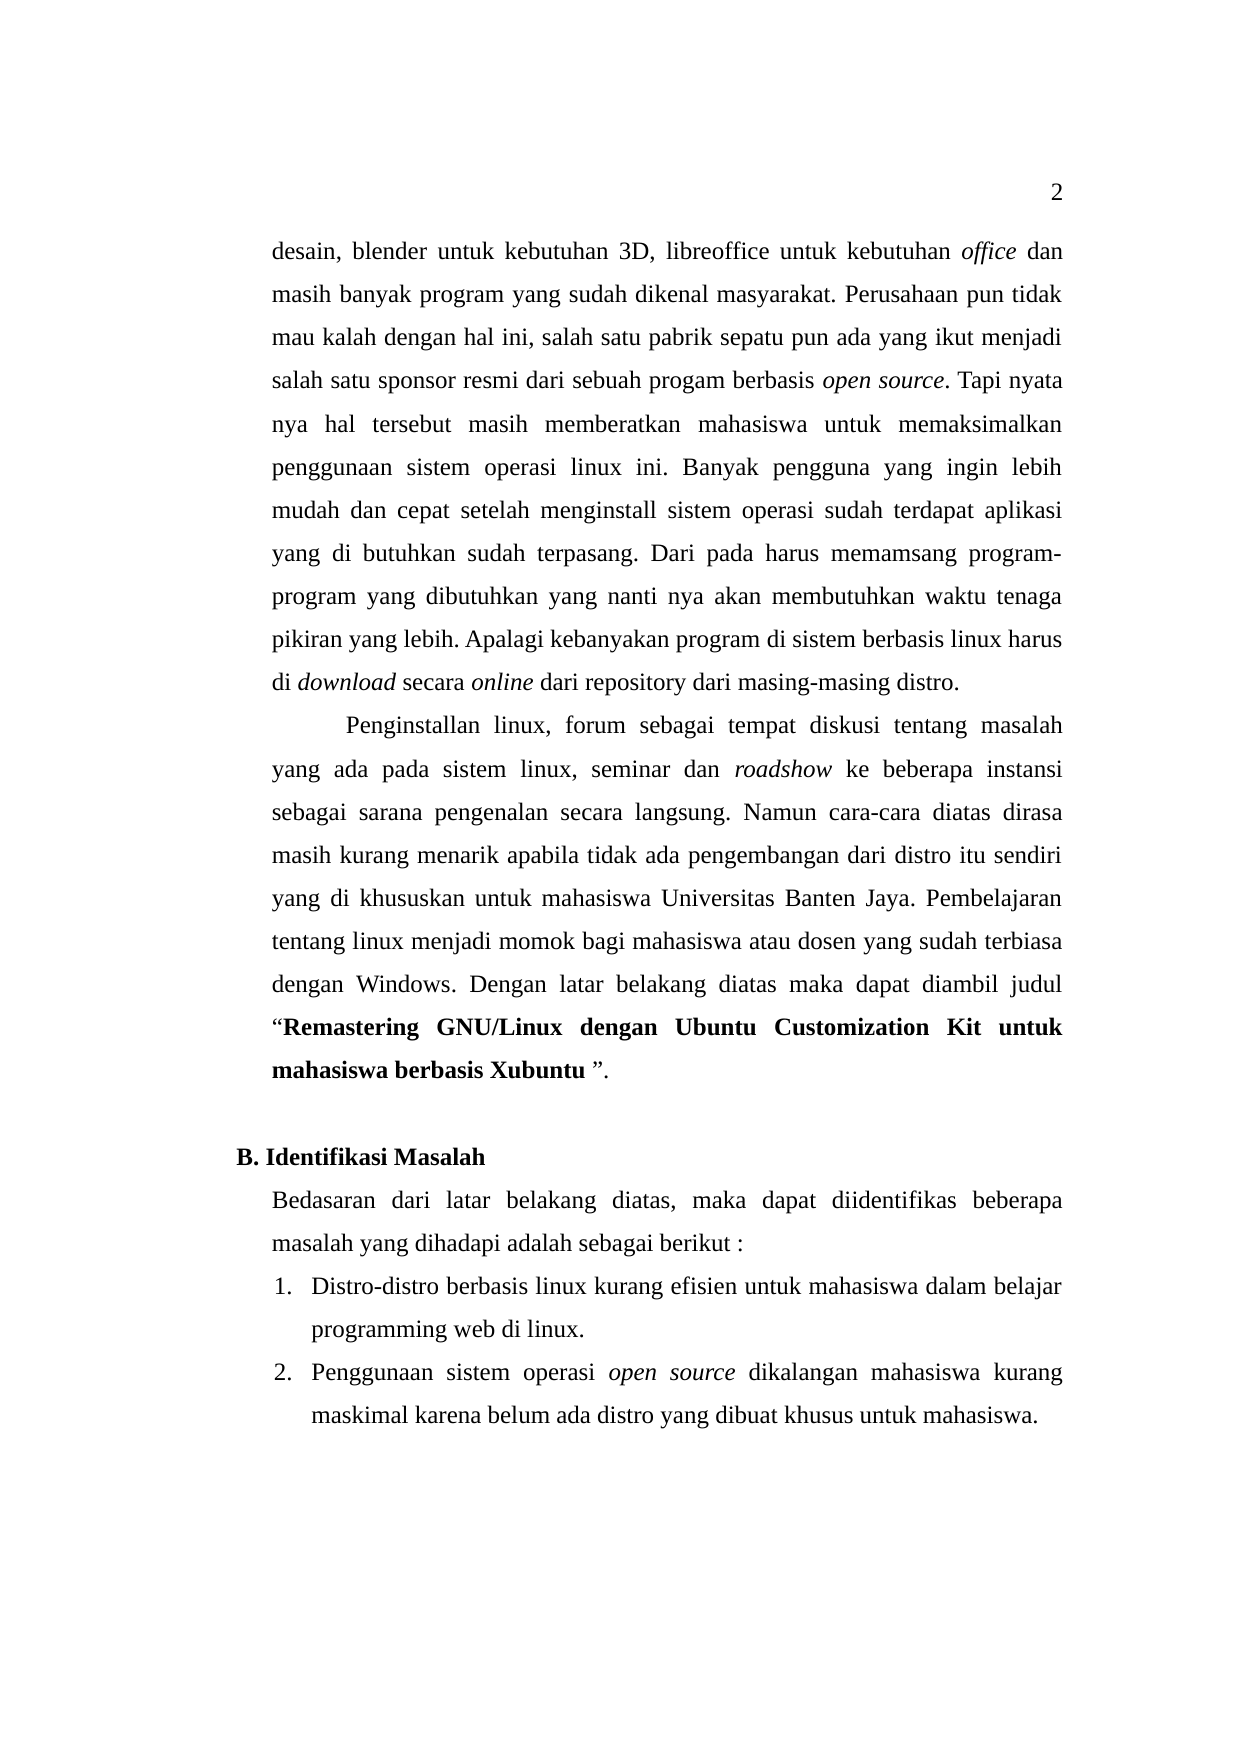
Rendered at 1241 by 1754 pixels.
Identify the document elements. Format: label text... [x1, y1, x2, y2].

list Penggunaan sistem operasi open source dikalangan mahasiswa kurang maskimal karena belum ada distro yang dibuat khusus untuk mahasiswa. [274, 1357, 1063, 1429]
list Distro-distro berbasis linux kurang efisien untuk mahasiswa dalam belajar programming web di linux. [274, 1271, 1063, 1343]
text desain, blender untuk kebutuhan 3D, libreoffice untuk kebutuhan office dan masih banyak program yang sudah dikenal masyarakat. Perusahaan pun tidak mau kalah dengan hal ini, salah satu pabrik sepatu pun ada yang ikut menjadi salah satu sponsor resmi dari sebuah progam berbasis open source. Tapi nyata nya hal tersebut masih memberatkan mahasiswa untuk memaksimalkan penggunaan sistem operasi linux ini. Banyak pengguna yang ingin lebih mudah dan cepat setelah menginstall sistem operasi sudah terdapat aplikasi yang di butuhkan sudah terpasang. Dari pada harus memamsang program-program yang dibutuhkan yang nanti nya akan membutuhkan waktu tenaga pikiran yang lebih. Apalagi kebanyakan program di sistem berbasis linux harus di download secara online dari repository dari masing-masing distro. [272, 236, 1063, 696]
text B. Identifikasi Masalah [236, 1142, 1063, 1171]
text Penginstallan linux, forum sebagai tempat diskusi tentang masalah yang ada pada sistem linux, seminar dan roadshow ke beberapa instansi sebagai sarana pengenalan secara langsung. Namun cara-cara diatas dirasa masih kurang menarik apabila tidak ada pengembangan dari distro itu sendiri yang di khususkan untuk mahasiswa Universitas Banten Jaya. Pembelajaran tentang linux menjadi momok bagi mahasiswa atau dosen yang sudah terbiasa dengan Windows. Dengan latar belakang diatas maka dapat diambil judul “Remastering GNU/Linux dengan Ubuntu Customization Kit untuk mahasiswa berbasis Xubuntu ”. [272, 711, 1063, 1084]
text Bedasaran dari latar belakang diatas, maka dapat diidentifikas beberapa masalah yang dihadapi adalah sebagai berikut : [272, 1185, 1063, 1257]
